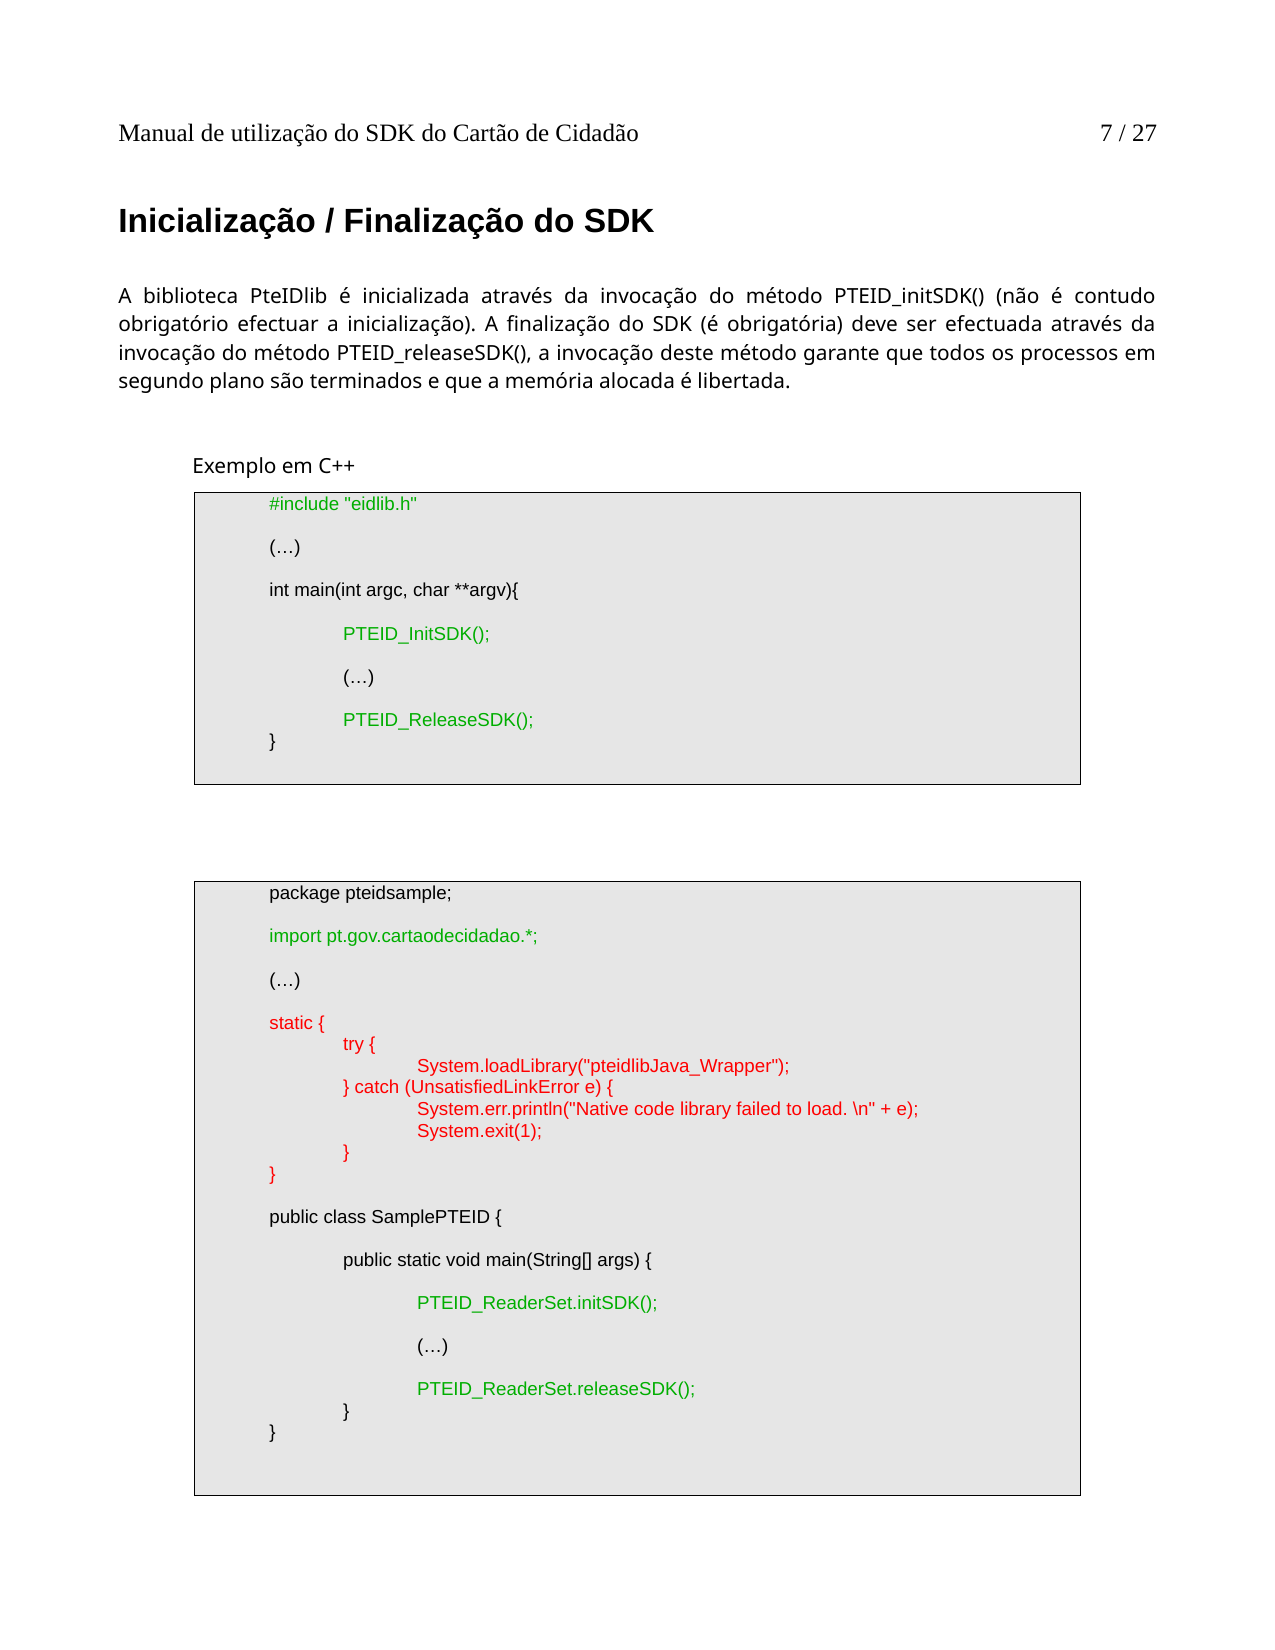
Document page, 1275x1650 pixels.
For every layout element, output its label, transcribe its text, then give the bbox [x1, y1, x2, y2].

text PTEID_ReaderSet.releaseSDK(); [195, 1378, 1080, 1400]
text } [195, 1400, 1080, 1421]
text (…) [195, 536, 1080, 558]
text } catch (UnsatisfiedLinkError e) { [195, 1076, 1080, 1098]
text } [195, 1141, 1080, 1162]
subtitle Inicialização / Finalização do SDK [118, 201, 1157, 240]
text static { [195, 1012, 1080, 1033]
text } [195, 730, 1080, 752]
text public class SamplePTEID { [195, 1206, 1080, 1227]
text A biblioteca PteIDlib é inicializada através da invocação do método PTEID_initSDK() (não é contudo obrigatório efectuar a inicialização). A finalização do SDK (é obrigatória) deve ser efectuada através da invocação do método PTEID_releaseSDK(), a invocação deste método garante que todos os processos em segundo plano são terminados e que a memória alocada é libertada. [118, 281, 1157, 395]
text public static void main(String[] args) { [195, 1249, 1080, 1270]
text System.exit(1); [195, 1119, 1080, 1141]
text } [195, 1162, 1080, 1184]
text try { [195, 1033, 1080, 1055]
text import pt.gov.cartaodecidadao.*; [195, 925, 1080, 947]
text } [195, 1421, 1080, 1443]
text (…) [195, 665, 1080, 687]
text #include "eidlib.h" [195, 493, 1080, 514]
text PTEID_InitSDK(); [195, 622, 1080, 644]
text PTEID_ReaderSet.initSDK(); [195, 1292, 1080, 1313]
text int main(int argc, char **argv){ [195, 579, 1080, 601]
text (…) [195, 1335, 1080, 1357]
text PTEID_ReleaseSDK(); [195, 708, 1080, 730]
text (…) [195, 968, 1080, 990]
text System.err.println("Native code library failed to load. \n" + e); [195, 1098, 1080, 1119]
text System.loadLibrary("pteidlibJava_Wrapper"); [195, 1055, 1080, 1076]
text package pteidsample; [195, 882, 1080, 904]
text Exemplo em C++ [192, 452, 1157, 480]
